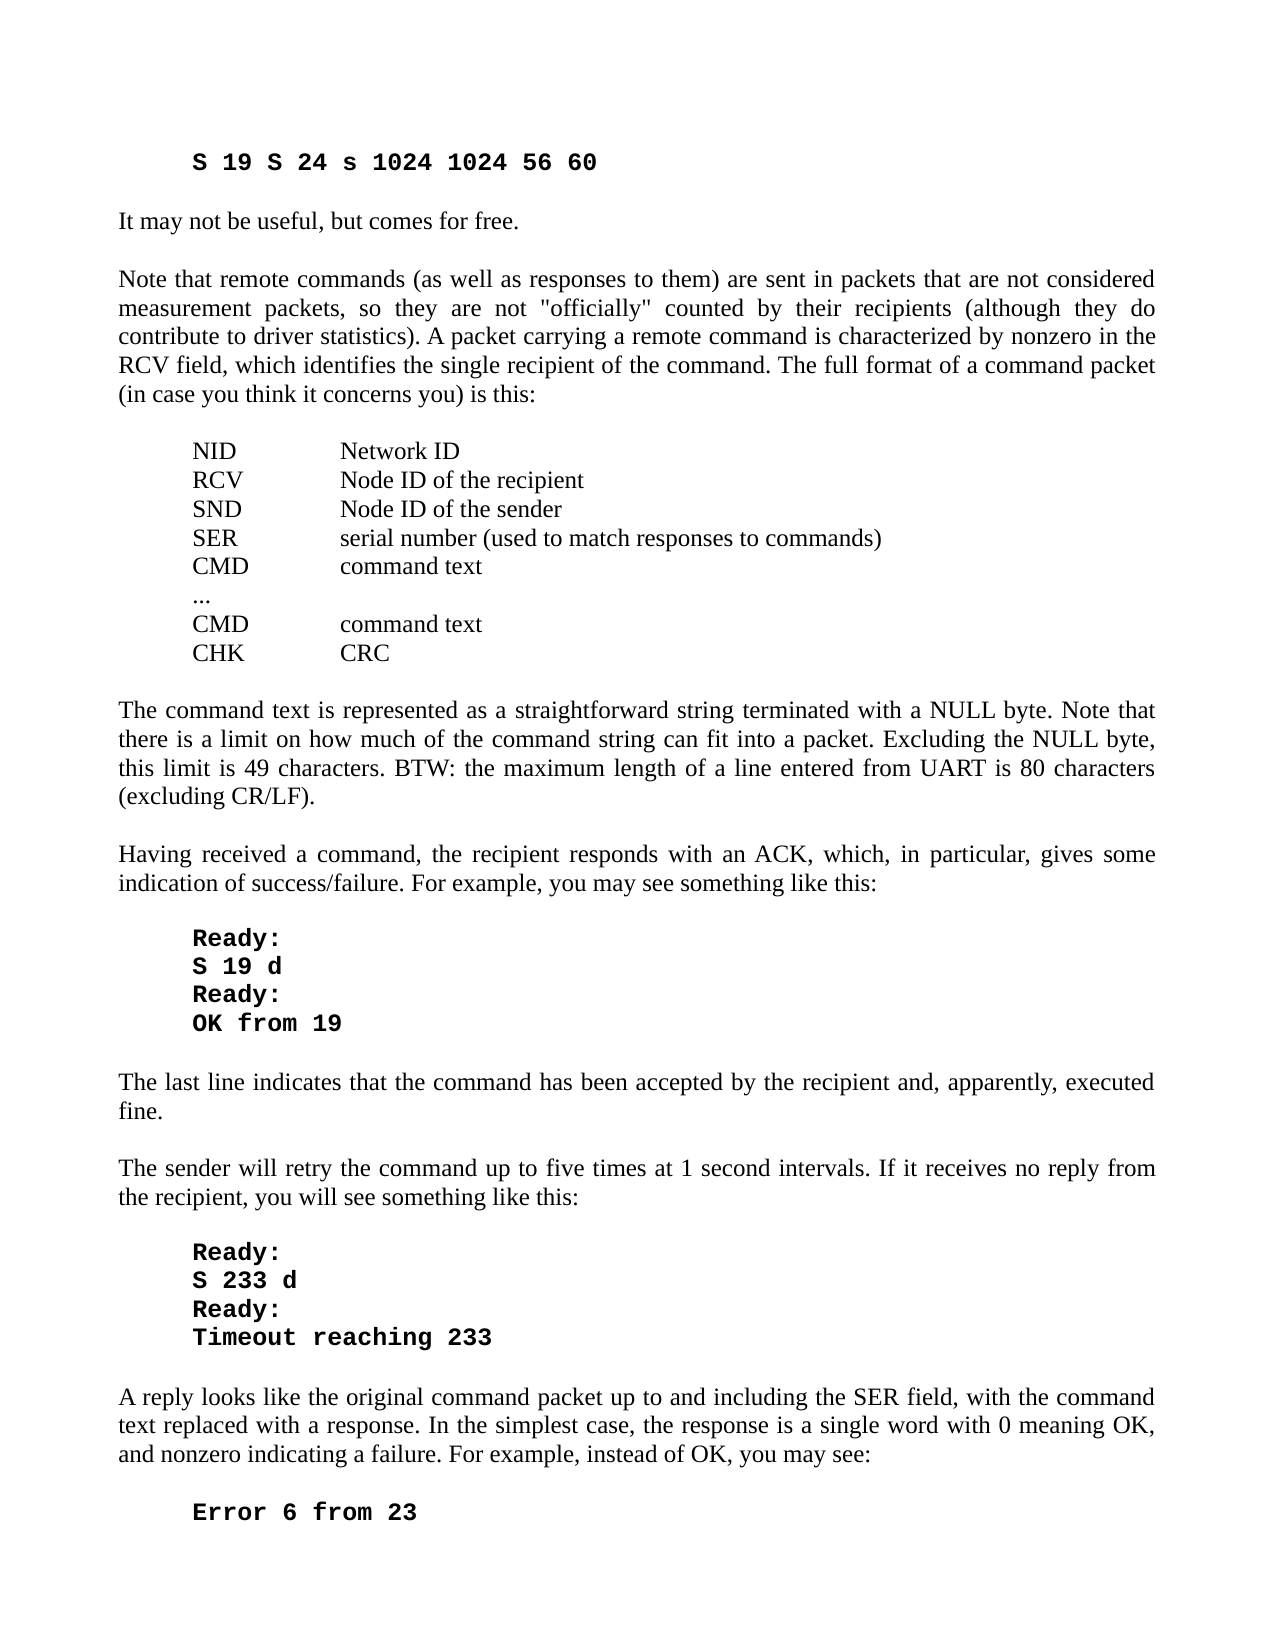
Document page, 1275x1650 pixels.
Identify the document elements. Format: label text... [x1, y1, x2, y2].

text The last line indicates that the command has been accepted by the recipient and, apparently, executed fine. [118, 1067, 1157, 1125]
text A reply looks like the original command packet up to and including the SER field, with the command text replaced with a response. In the simplest case, the response is a single word with 0 meaning OK, and nonzero indicating a failure. For example, instead of OK, you may see: [118, 1382, 1157, 1468]
text Ready: [118, 925, 1157, 953]
text Note that remote commands (as well as responses to them) are sent in packets that are not considered measurement packets, so they are not "officially" counted by their recipients (although they do contribute to driver statistics). A packet carrying a remote command is characterized by nonzero in the RCV field, which identifies the single recipient of the command. The full format of a command packet (in case you think it concerns you) is this: [118, 264, 1157, 408]
text OK from 19 [118, 1010, 1157, 1038]
text S 233 d [118, 1268, 1157, 1296]
text Having received a command, the recipient responds with an ACK, which, in particular, gives some indication of success/failure. For example, you may see something like this: [118, 839, 1157, 896]
text It may not be useful, but comes for free. [118, 206, 1157, 235]
text Error 6 from 23 [118, 1497, 1157, 1528]
text RCV Node ID of the recipient [118, 465, 1157, 494]
text ... [118, 580, 1157, 609]
text Ready: [118, 1296, 1157, 1325]
text Ready: [118, 982, 1157, 1010]
text CMD command text [118, 551, 1157, 580]
text CMD command text [118, 609, 1157, 638]
text CHK CRC [118, 638, 1157, 666]
text The sender will retry the command up to five times at 1 second intervals. If it receives no reply from the recipient, you will see something like this: [118, 1153, 1157, 1211]
text SER serial number (used to match responses to commands) [118, 523, 1157, 551]
text Timeout reaching 233 [118, 1325, 1157, 1353]
text NID Network ID [118, 436, 1157, 465]
text Ready: [118, 1240, 1157, 1268]
text SND Node ID of the sender [118, 494, 1157, 523]
text S 19 S 24 s 1024 1024 56 60 [118, 147, 1157, 178]
text The command text is represented as a straightforward string terminated with a NULL byte. Note that there is a limit on how much of the command string can fit into a packet. Excluding the NULL byte, this limit is 49 characters. BTW: the maximum length of a line entered from UART is 80 characters (excluding CR/LF). [118, 695, 1157, 810]
text S 19 d [118, 953, 1157, 982]
